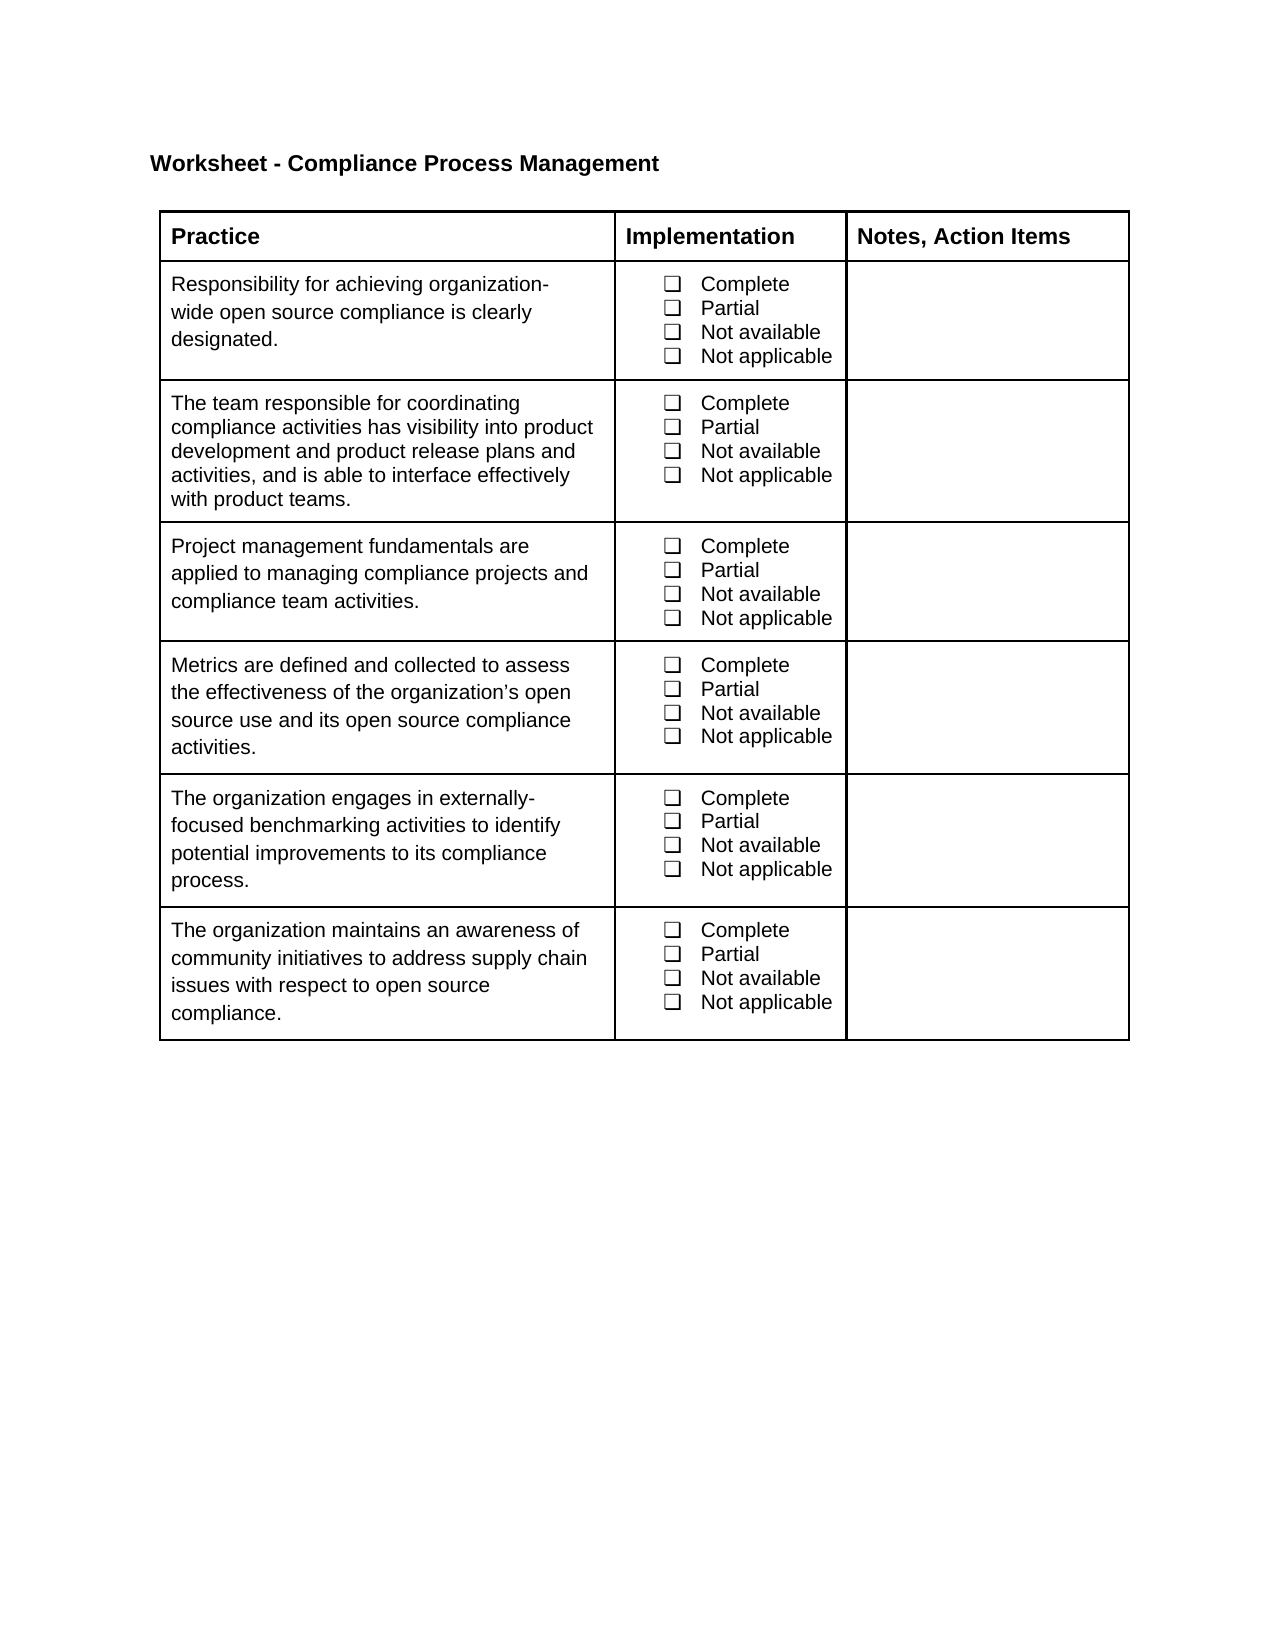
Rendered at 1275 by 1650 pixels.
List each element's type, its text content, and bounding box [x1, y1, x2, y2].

table_cell [848, 262, 1128, 378]
table_cell [848, 775, 1128, 906]
text Worksheet - Compliance Process Management [150, 150, 1125, 176]
table_cell [848, 381, 1128, 521]
table_cell The team responsible for coordinating compliance activities has visibility into product development and product release plans and activities, and is able to interface effectively with product teams. [161, 381, 614, 521]
table_cell The organization engages in externally-focused benchmarking activities to identify potential improvements to its compliance process. [161, 775, 614, 906]
table_cell Complete Partial Not available Not applicable [616, 262, 845, 378]
table_cell Complete Partial Not available Not applicable [616, 642, 845, 773]
table_cell Complete Partial Not available Not applicable [616, 523, 845, 640]
table_cell Complete Partial Not available Not applicable [616, 908, 845, 1039]
table_header Notes, Action Items [848, 213, 1128, 260]
table_header Implementation [616, 213, 845, 260]
table_cell [848, 642, 1128, 773]
table_cell Project management fundamentals are applied to managing compliance projects and compliance team activities. [161, 523, 614, 640]
table_header Practice [161, 213, 614, 260]
table_cell Complete Partial Not available Not applicable [616, 381, 845, 521]
table_cell Complete Partial Not available Not applicable [616, 775, 845, 906]
table_cell Metrics are defined and collected to assess the effectiveness of the organization’s open source use and its open source compliance activities. [161, 642, 614, 773]
table_cell Responsibility for achieving organization-wide open source compliance is clearly designated. [161, 262, 614, 378]
table_cell [848, 523, 1128, 640]
table_cell The organization maintains an awareness of community initiatives to address supply chain issues with respect to open source compliance. [161, 908, 614, 1039]
table_cell [848, 908, 1128, 1039]
